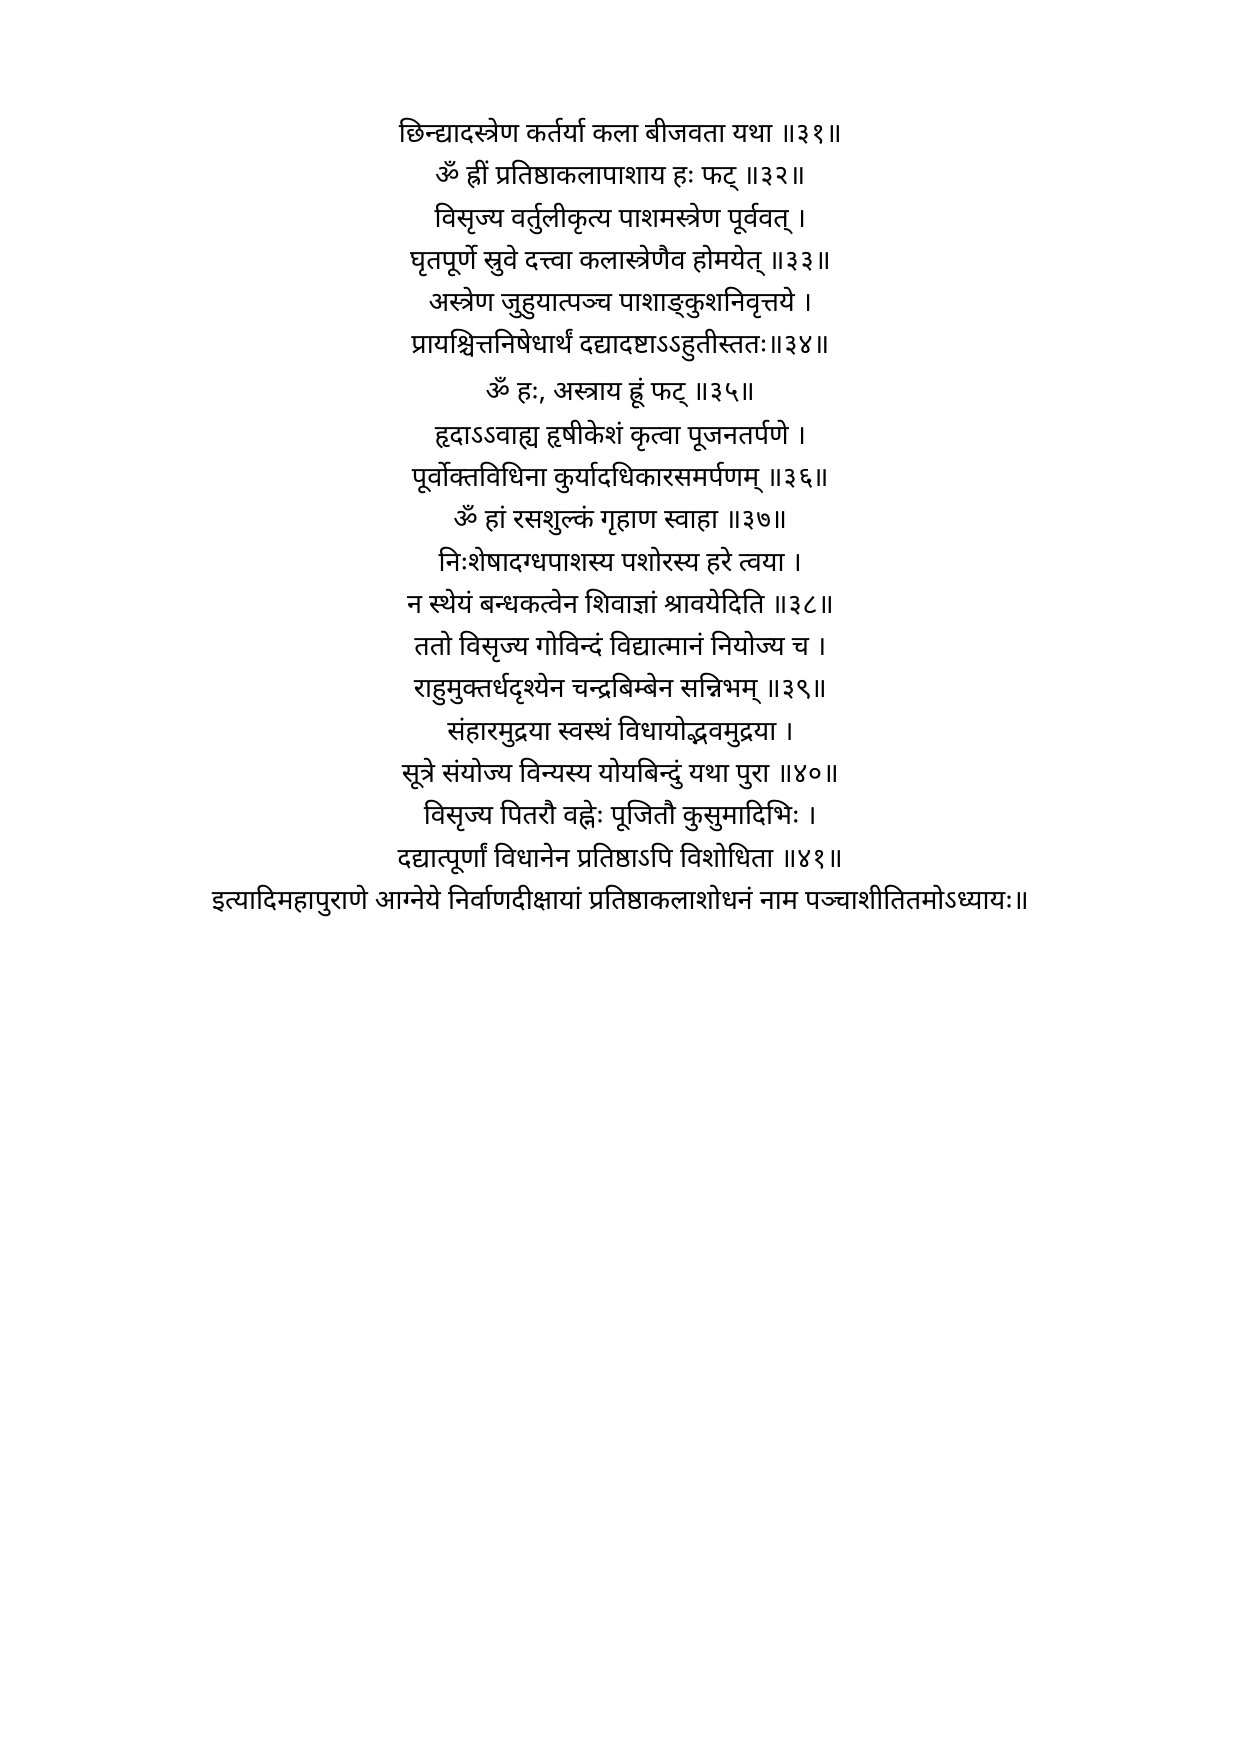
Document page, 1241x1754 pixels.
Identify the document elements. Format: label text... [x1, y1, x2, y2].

text सूत्रे संयोज्य विन्यस्य योयबिन्दुं यथा पुरा ॥४०॥ [118, 758, 1122, 793]
text छिन्द्यादस्त्रेण कर्तर्या कला बीजवता यथा ॥३१॥ [118, 118, 1122, 153]
text पूर्वोक्तविधिना कुर्यादधिकारसमर्पणम् ॥३६॥ [118, 462, 1122, 497]
text न स्थेयं बन्धकत्वेन शिवाज्ञां श्रावयेदिति ॥३८॥ [118, 589, 1122, 624]
text राहुमुक्तर्धदृश्येन चन्द्रबिम्बेन सन्निभम् ॥३९॥ [118, 673, 1122, 709]
text ततो विसृज्य गोविन्दं विद्यात्मानं नियोज्य च । [118, 631, 1122, 667]
text हृदाऽऽवाह्य हृषीकेशं कृत्वा पूजनतर्पणे । [118, 420, 1122, 455]
text विसृज्य वर्तुलीकृत्य पाशमस्त्रेण पूर्ववत् । [118, 203, 1122, 238]
text ॐ हः, अस्त्राय ह्रूं फट् ॥३५॥ [118, 372, 1122, 412]
text ॐ हां रसशुल्कं गृहाण स्वाहा ॥३७॥ [118, 504, 1122, 540]
text अस्त्रेण जुहुयात्पञ्च पाशाङ्कुशनिवृत्तये । [118, 287, 1122, 323]
text दद्यात्पूर्णां विधानेन प्रतिष्ठाऽपि विशोधिता ॥४१॥ इत्यादिमहापुराणे आग्नेये निर्वाणदीक्षायां प्रतिष्ठाकलाशोधनं नाम पञ्चाशीतितमोऽध्यायः॥ [118, 843, 1122, 920]
text ॐ ह्रीं प्रतिष्ठाकलापाशाय हः फट् ॥३२॥ [118, 160, 1122, 196]
text प्रायश्चित्तनिषेधार्थं दद्यादष्टाऽऽहुतीस्ततः॥३४॥ [118, 329, 1122, 365]
text विसृज्य पितरौ वह्नेः पूजितौ कुसुमादिभिः । [118, 800, 1122, 836]
text संहारमुद्रया स्वस्थं विधायोद्भवमुद्रया । [118, 716, 1122, 751]
text निःशेषादग्धपाशस्य पशोरस्य हरे त्वया । [118, 547, 1122, 582]
text घृतपूर्णे स्रुवे दत्त्वा कलास्त्रेणैव होमयेत् ॥३३॥ [118, 245, 1122, 280]
